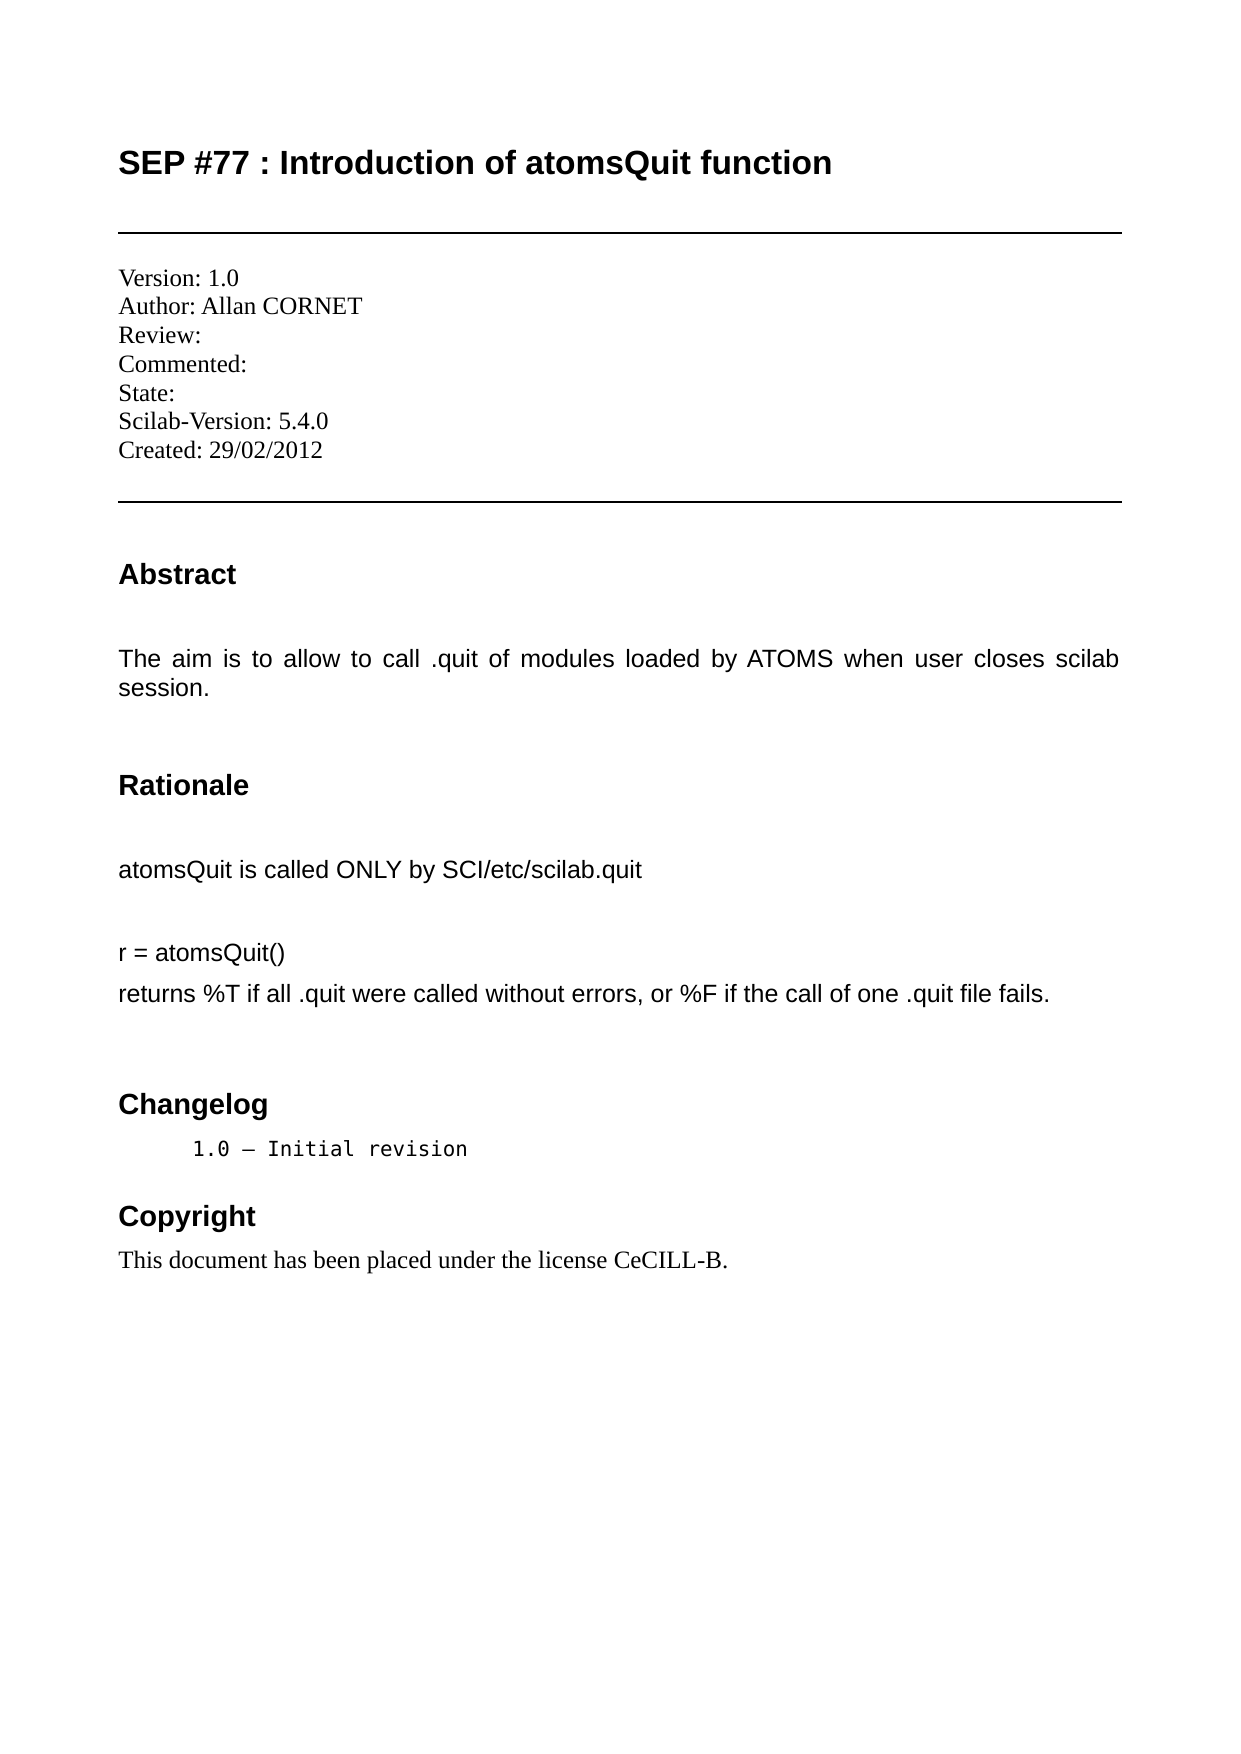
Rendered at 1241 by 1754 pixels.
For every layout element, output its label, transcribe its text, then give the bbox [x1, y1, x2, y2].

subtitle Changelog [118, 1087, 1122, 1121]
text 1.0 – Initial revision [118, 1133, 1122, 1162]
text State: [118, 378, 1122, 406]
text r = atomsQuit() [118, 938, 1122, 967]
text This document has been placed under the license CeCILL-B. [118, 1246, 1122, 1274]
text returns %T if all .quit were called without errors, or %F if the call of one .quit file fails. [118, 979, 1122, 1008]
text Commented: [118, 349, 1122, 378]
subtitle Rationale [118, 768, 1122, 802]
subtitle Copyright [118, 1199, 1122, 1233]
text Review: [118, 320, 1122, 349]
text Version: 1.0 [118, 263, 1122, 291]
text Scilab-Version: 5.4.0 [118, 406, 1122, 435]
text The aim is to allow to call .quit of modules loaded by ATOMS when user closes scilab session. [118, 644, 1122, 702]
subtitle Abstract [118, 557, 1122, 591]
subtitle SEP #77 : Introduction of atomsQuit function [118, 143, 1122, 182]
text Author: Allan CORNET [118, 291, 1122, 320]
text Created: 29/02/2012 [118, 435, 1122, 464]
text atomsQuit is called ONLY by SCI/etc/scilab.quit [118, 856, 1122, 884]
